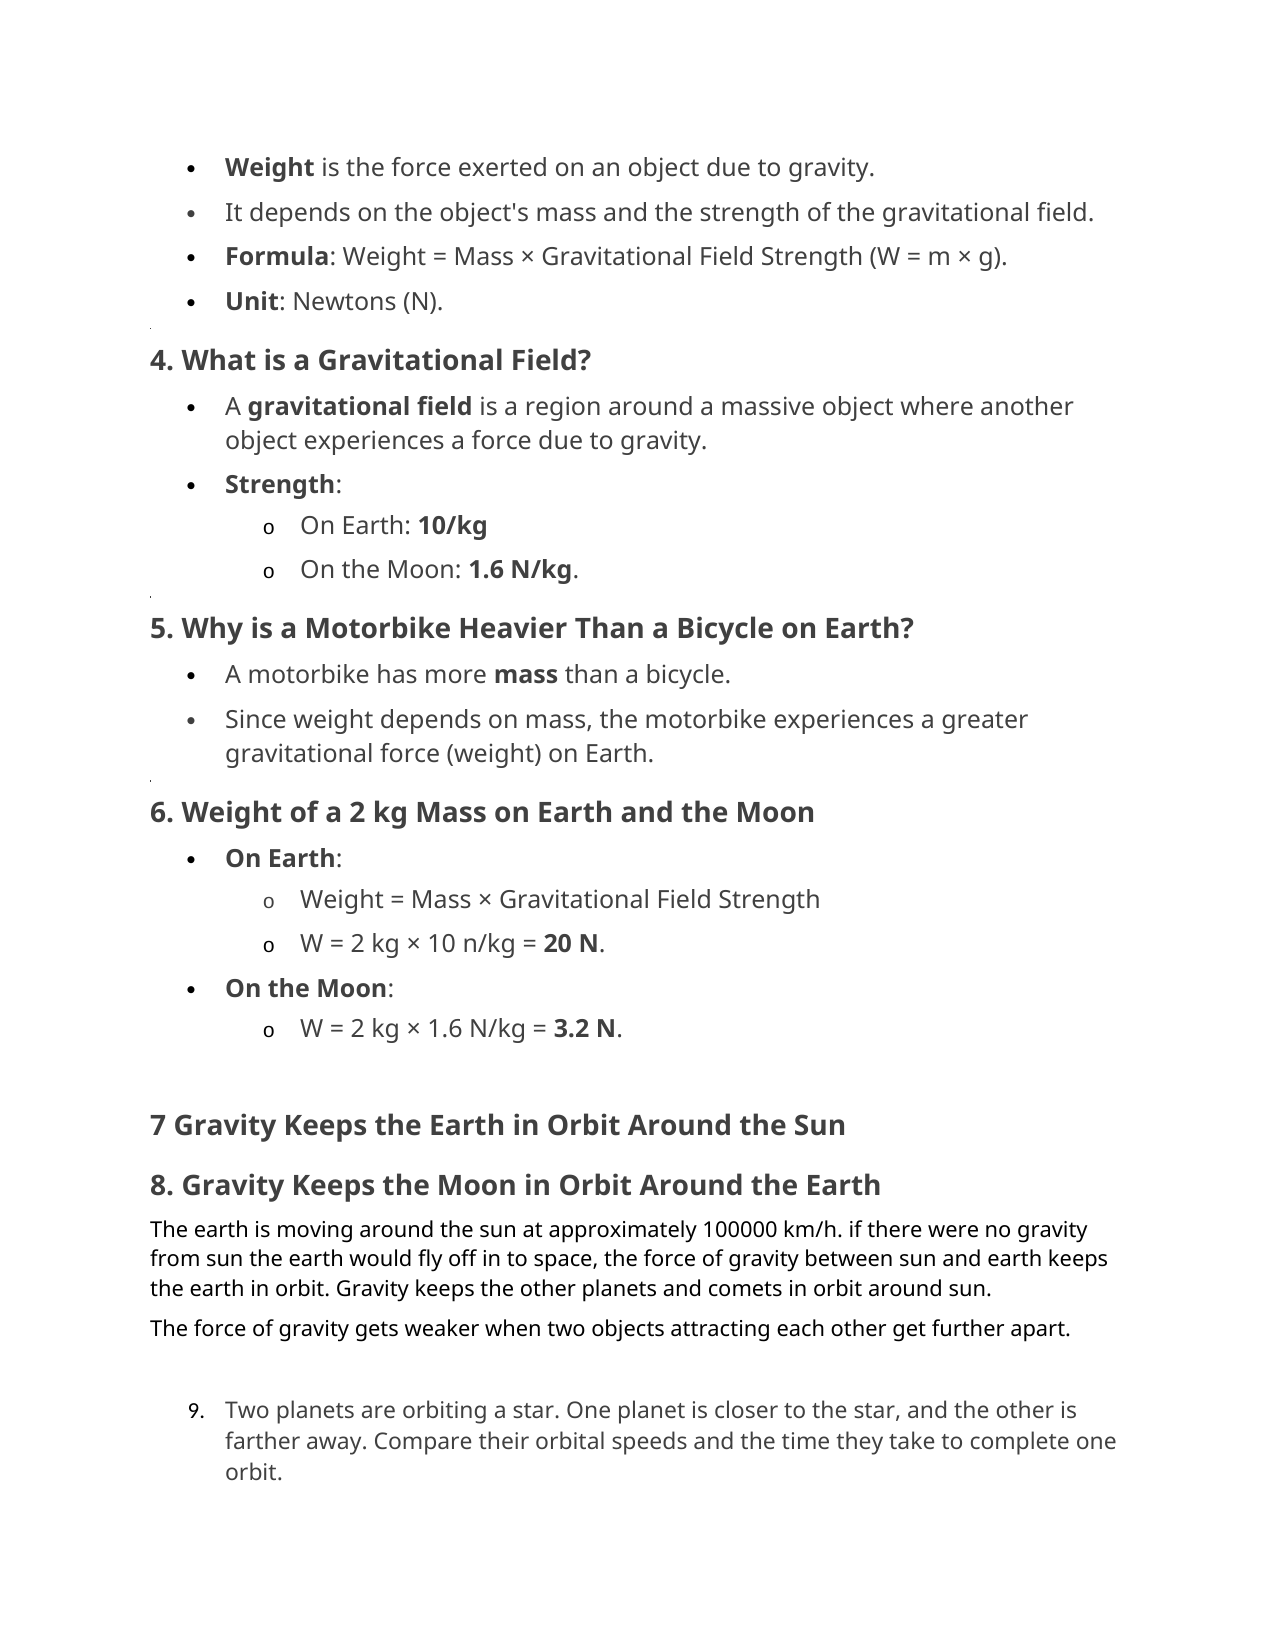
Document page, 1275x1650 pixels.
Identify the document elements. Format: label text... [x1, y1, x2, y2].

list Since weight depends on mass, the motorbike experiences a greater gravitational force (weight) on Earth. [187, 702, 1125, 770]
subtitle 8. Gravity Keeps the Moon in Orbit Around the Earth [150, 1165, 1125, 1203]
list On the Moon: 1.6 N/kg. [262, 552, 1125, 586]
list Strength: [187, 467, 1125, 501]
list Weight = Mass × Gravitational Field Strength [262, 881, 1125, 915]
list A motorbike has more mass than a bicycle. [187, 657, 1125, 691]
list Weight is the force exerted on an object due to gravity. [187, 150, 1125, 184]
list Unit: Newtons (N). [187, 283, 1125, 317]
list On Earth: [187, 841, 1125, 875]
text The force of gravity gets weaker when two objects attracting each other get further apart. [150, 1313, 1125, 1343]
text The earth is moving around the sun at approximately 100000 km/h. if there were no gravity from sun the earth would fly off in to space, the force of gravity between sun and earth keeps the earth in orbit. Gravity keeps the other planets and comets in orbit around sun. [150, 1213, 1125, 1303]
list On the Moon: [187, 970, 1125, 1004]
subtitle 4. What is a Gravitational Field? [150, 340, 1125, 378]
subtitle 6. Weight of a 2 kg Mass on Earth and the Moon [150, 792, 1125, 831]
list Formula: Weight = Mass × Gravitational Field Strength (W = m × g). [187, 239, 1125, 273]
subtitle 7 Gravity Keeps the Earth in Orbit Around the Sun [150, 1106, 1125, 1144]
subtitle 5. Why is a Motorbike Heavier Than a Bicycle on Earth? [150, 608, 1125, 647]
list A gravitational field is a region around a massive object where another object experiences a force due to gravity. [187, 389, 1125, 457]
list On Earth: 10/kg [262, 507, 1125, 542]
list It depends on the object's mass and the strength of the gravitational field. [187, 194, 1125, 228]
list W = 2 kg × 1.6 N/kg = 3.2 N. [262, 1011, 1125, 1044]
list W = 2 kg × 10 n/kg = 20 N. [262, 926, 1125, 960]
list Two planets are orbiting a star. One planet is closer to the star, and the other is farther away. Compare their orbital speeds and the time they take to complete one orbit. [187, 1394, 1125, 1487]
